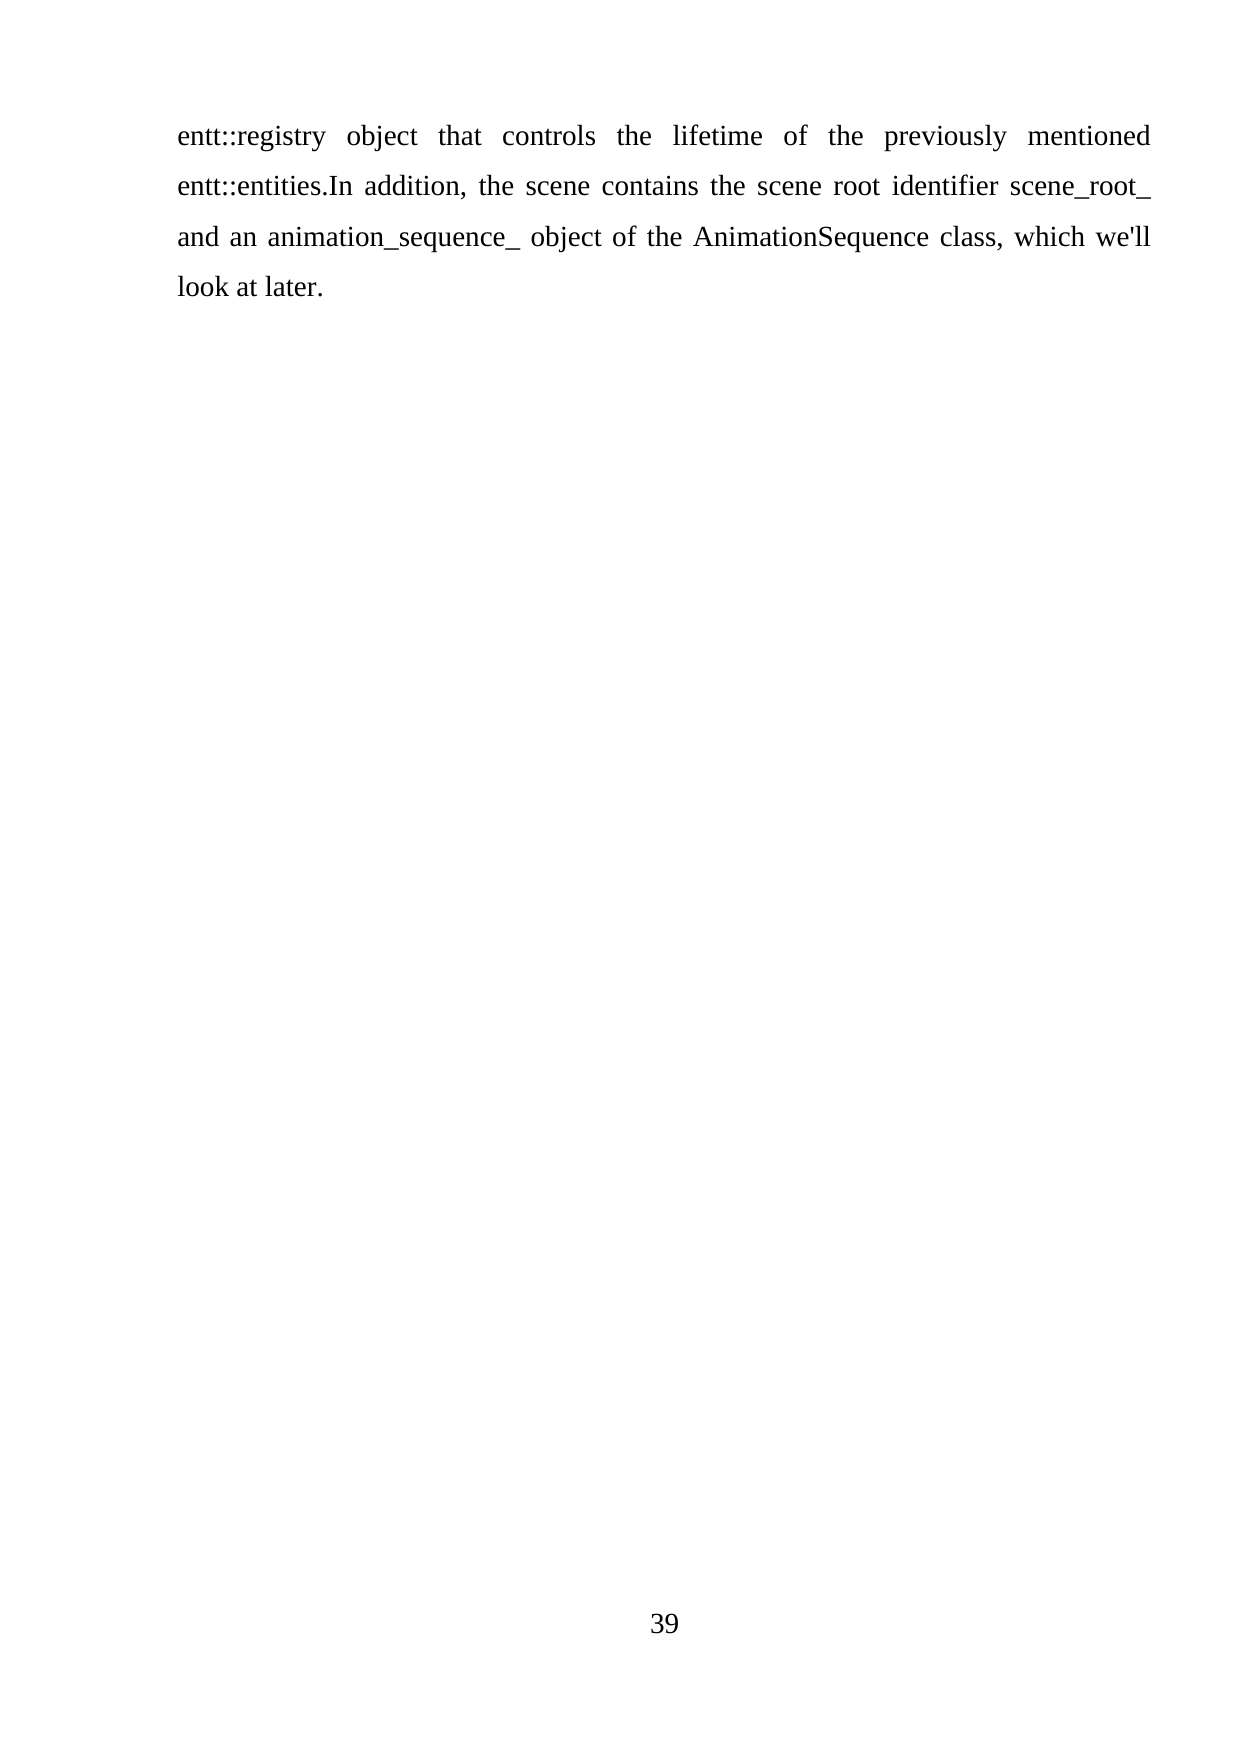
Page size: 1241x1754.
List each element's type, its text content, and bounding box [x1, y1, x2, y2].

text entt::registry object that controls the lifetime of the previously mentioned entt::entities.In addition, the scene contains the scene root identifier scene_root_ and an animation_sequence_ object of the AnimationSequence class, which we'll look at later. [177, 118, 1152, 303]
